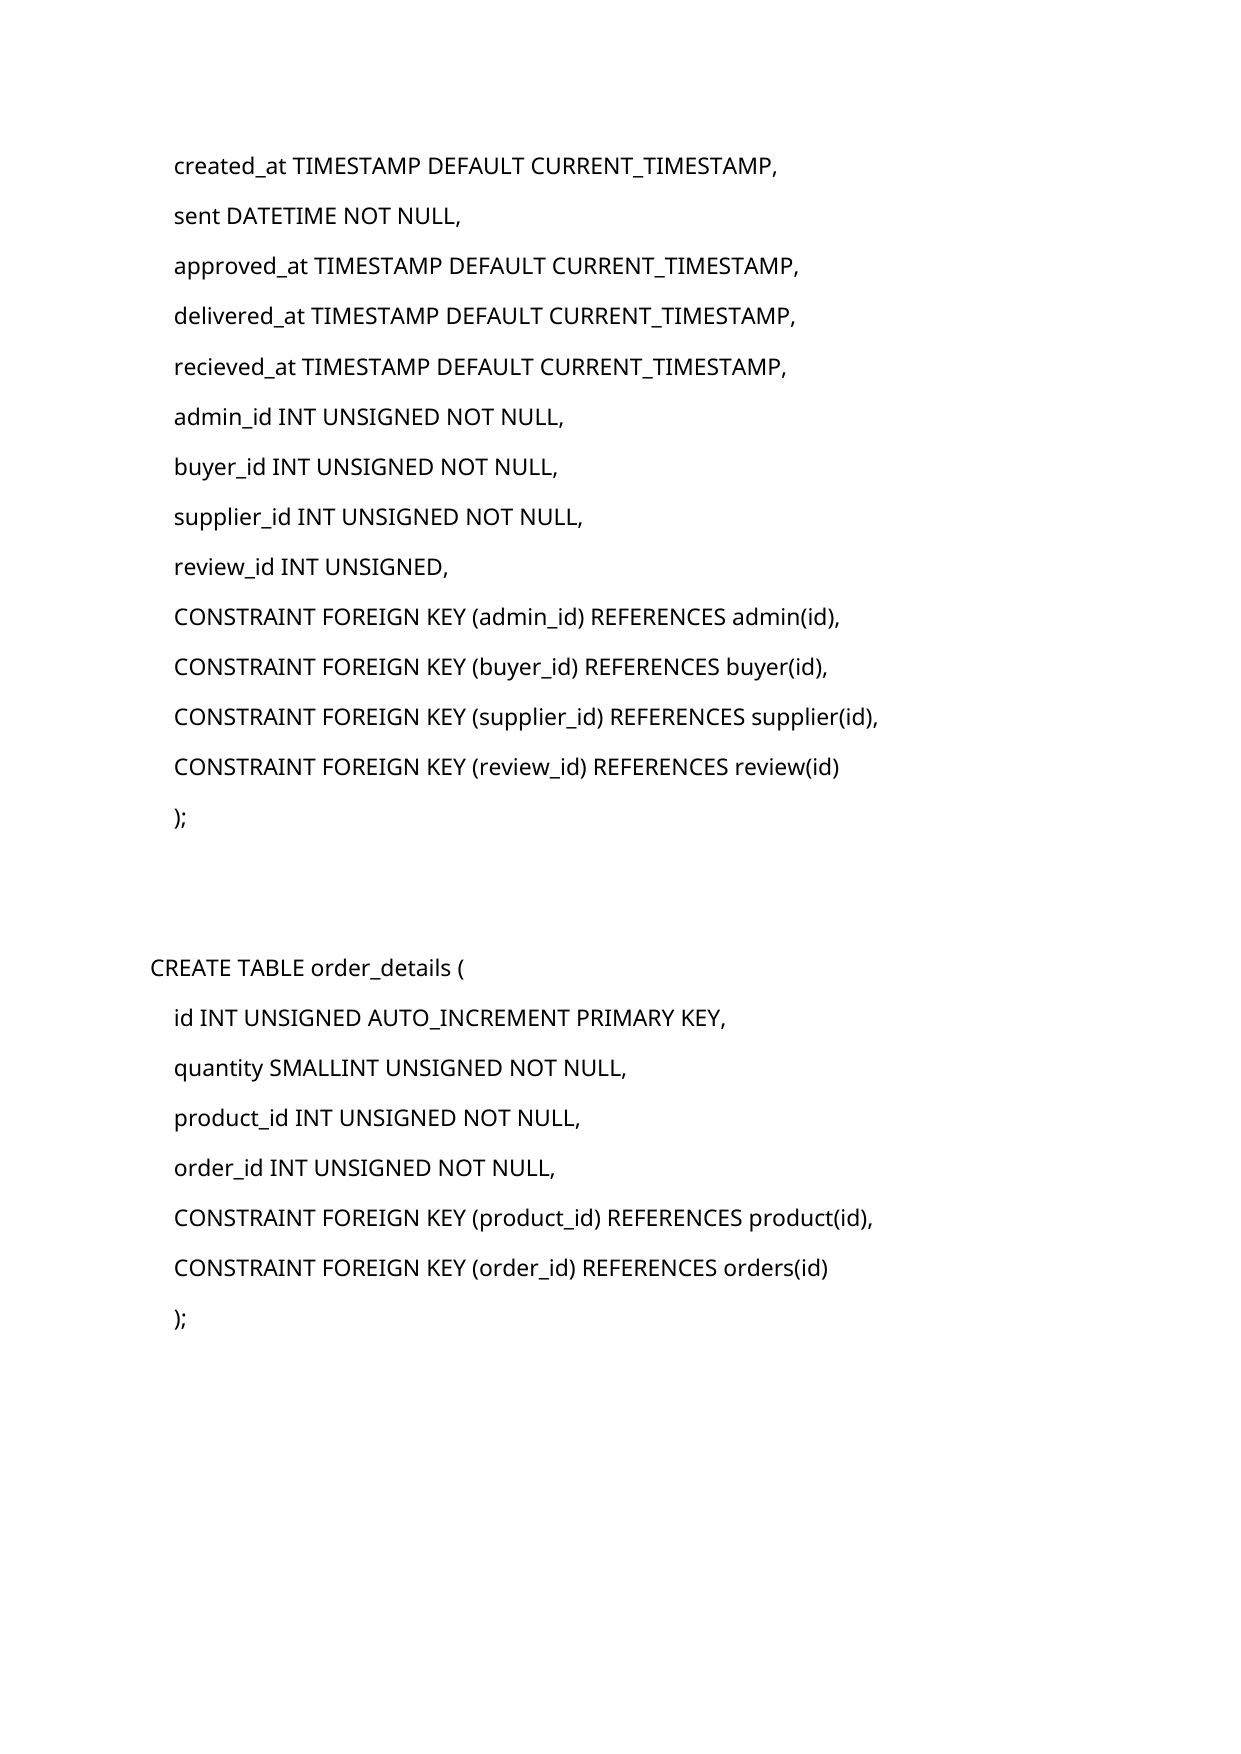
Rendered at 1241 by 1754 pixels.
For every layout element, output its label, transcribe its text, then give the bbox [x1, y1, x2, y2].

text admin_id INT UNSIGNED NOT NULL, [150, 401, 1090, 432]
text product_id INT UNSIGNED NOT NULL, [150, 1102, 1090, 1133]
text review_id INT UNSIGNED, [150, 551, 1090, 582]
text quantity SMALLINT UNSIGNED NOT NULL, [150, 1052, 1090, 1083]
text CONSTRAINT FOREIGN KEY (review_id) REFERENCES review(id) [150, 751, 1090, 782]
text buyer_id INT UNSIGNED NOT NULL, [150, 451, 1090, 482]
text created_at TIMESTAMP DEFAULT CURRENT_TIMESTAMP, [150, 150, 1090, 181]
text CONSTRAINT FOREIGN KEY (supplier_id) REFERENCES supplier(id), [150, 701, 1090, 732]
text supplier_id INT UNSIGNED NOT NULL, [150, 501, 1090, 532]
text delivered_at TIMESTAMP DEFAULT CURRENT_TIMESTAMP, [150, 300, 1090, 332]
text recieved_at TIMESTAMP DEFAULT CURRENT_TIMESTAMP, [150, 350, 1090, 382]
text CONSTRAINT FOREIGN KEY (product_id) REFERENCES product(id), [150, 1202, 1090, 1233]
text CONSTRAINT FOREIGN KEY (admin_id) REFERENCES admin(id), [150, 601, 1090, 632]
text CREATE TABLE order_details ( [150, 952, 1090, 983]
text id INT UNSIGNED AUTO_INCREMENT PRIMARY KEY, [150, 1002, 1090, 1033]
text ); [150, 801, 1090, 833]
text sent DATETIME NOT NULL, [150, 200, 1090, 231]
text approved_at TIMESTAMP DEFAULT CURRENT_TIMESTAMP, [150, 250, 1090, 281]
text CONSTRAINT FOREIGN KEY (order_id) REFERENCES orders(id) [150, 1252, 1090, 1283]
text ); [150, 1302, 1090, 1334]
text CONSTRAINT FOREIGN KEY (buyer_id) REFERENCES buyer(id), [150, 651, 1090, 682]
text order_id INT UNSIGNED NOT NULL, [150, 1152, 1090, 1183]
